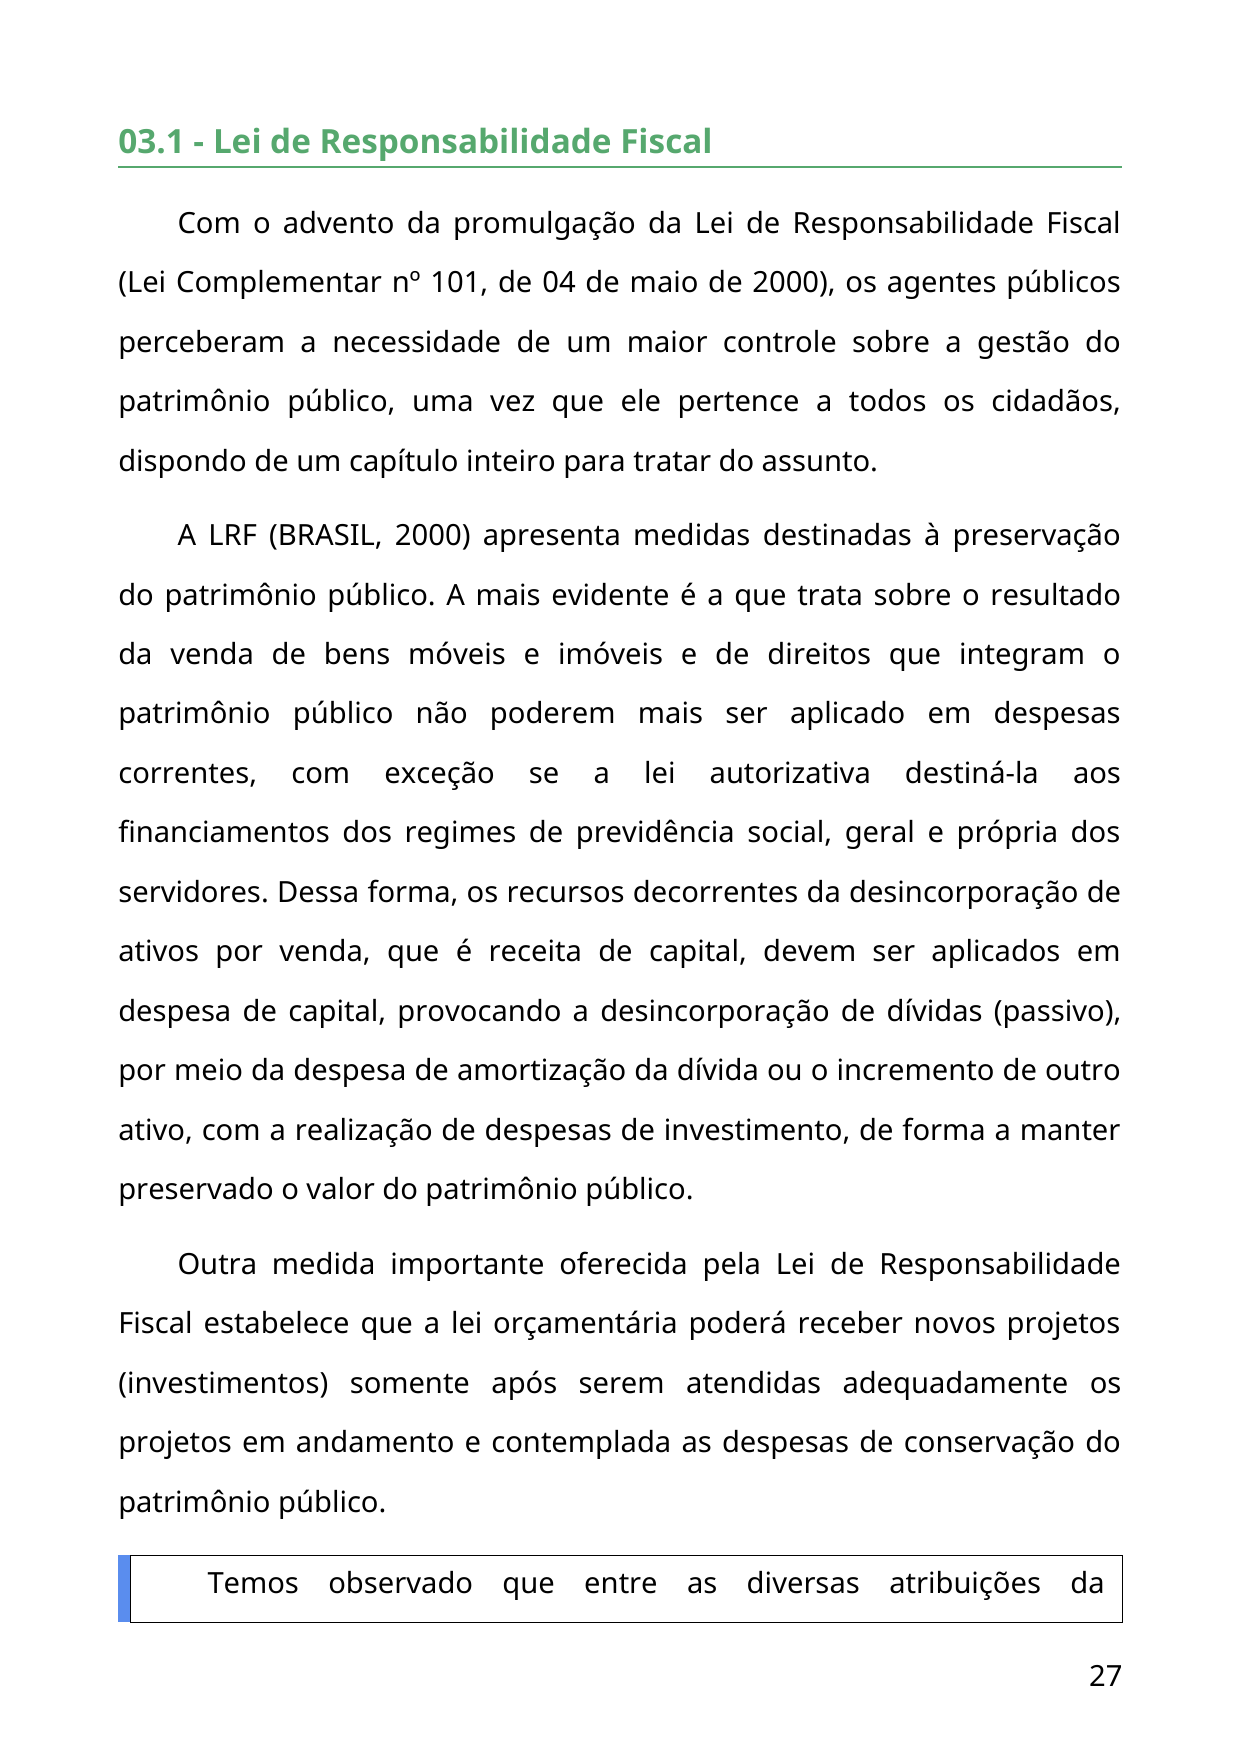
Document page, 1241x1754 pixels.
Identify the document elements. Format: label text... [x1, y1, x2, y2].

table_header Temos observado que entre as diversas atribuições da [131, 1556, 1122, 1622]
text A LRF (BRASIL, 2000) apresenta medidas destinadas à preservação do patrimônio público. A mais evidente é a que trata sobre o resultado da venda de bens móveis e imóveis e de direitos que integram o patrimônio público não poderem mais ser aplicado em despesas correntes, com exceção se a lei autorizativa destiná-la aos financiamentos dos regimes de previdência social, geral e própria dos servidores. Dessa forma, os recursos decorrentes da desincorporação de ativos por venda, que é receita de capital, devem ser aplicados em despesa de capital, provocando a desincorporação de dívidas (passivo), por meio da despesa de amortização da dívida ou o incremento de outro ativo, com a realização de despesas de investimento, de forma a manter preservado o valor do patrimônio público. [118, 514, 1122, 1208]
subtitle 03.1 - Lei de Responsabilidade Fiscal [118, 118, 1122, 166]
text Outra medida importante oferecida pela Lei de Responsabilidade Fiscal estabelece que a lei orçamentária poderá receber novos projetos (investimentos) somente após serem atendidas adequadamente os projetos em andamento e contemplada as despesas de conservação do patrimônio público. [118, 1243, 1122, 1521]
table_header [118, 1555, 130, 1622]
text Com o advento da promulgação da Lei de Responsabilidade Fiscal (Lei Complementar nº 101, de 04 de maio de 2000), os agentes públicos perceberam a necessidade de um maior controle sobre a gestão do patrimônio público, uma vez que ele pertence a todos os cidadãos, dispondo de um capítulo inteiro para tratar do assunto. [118, 202, 1122, 480]
